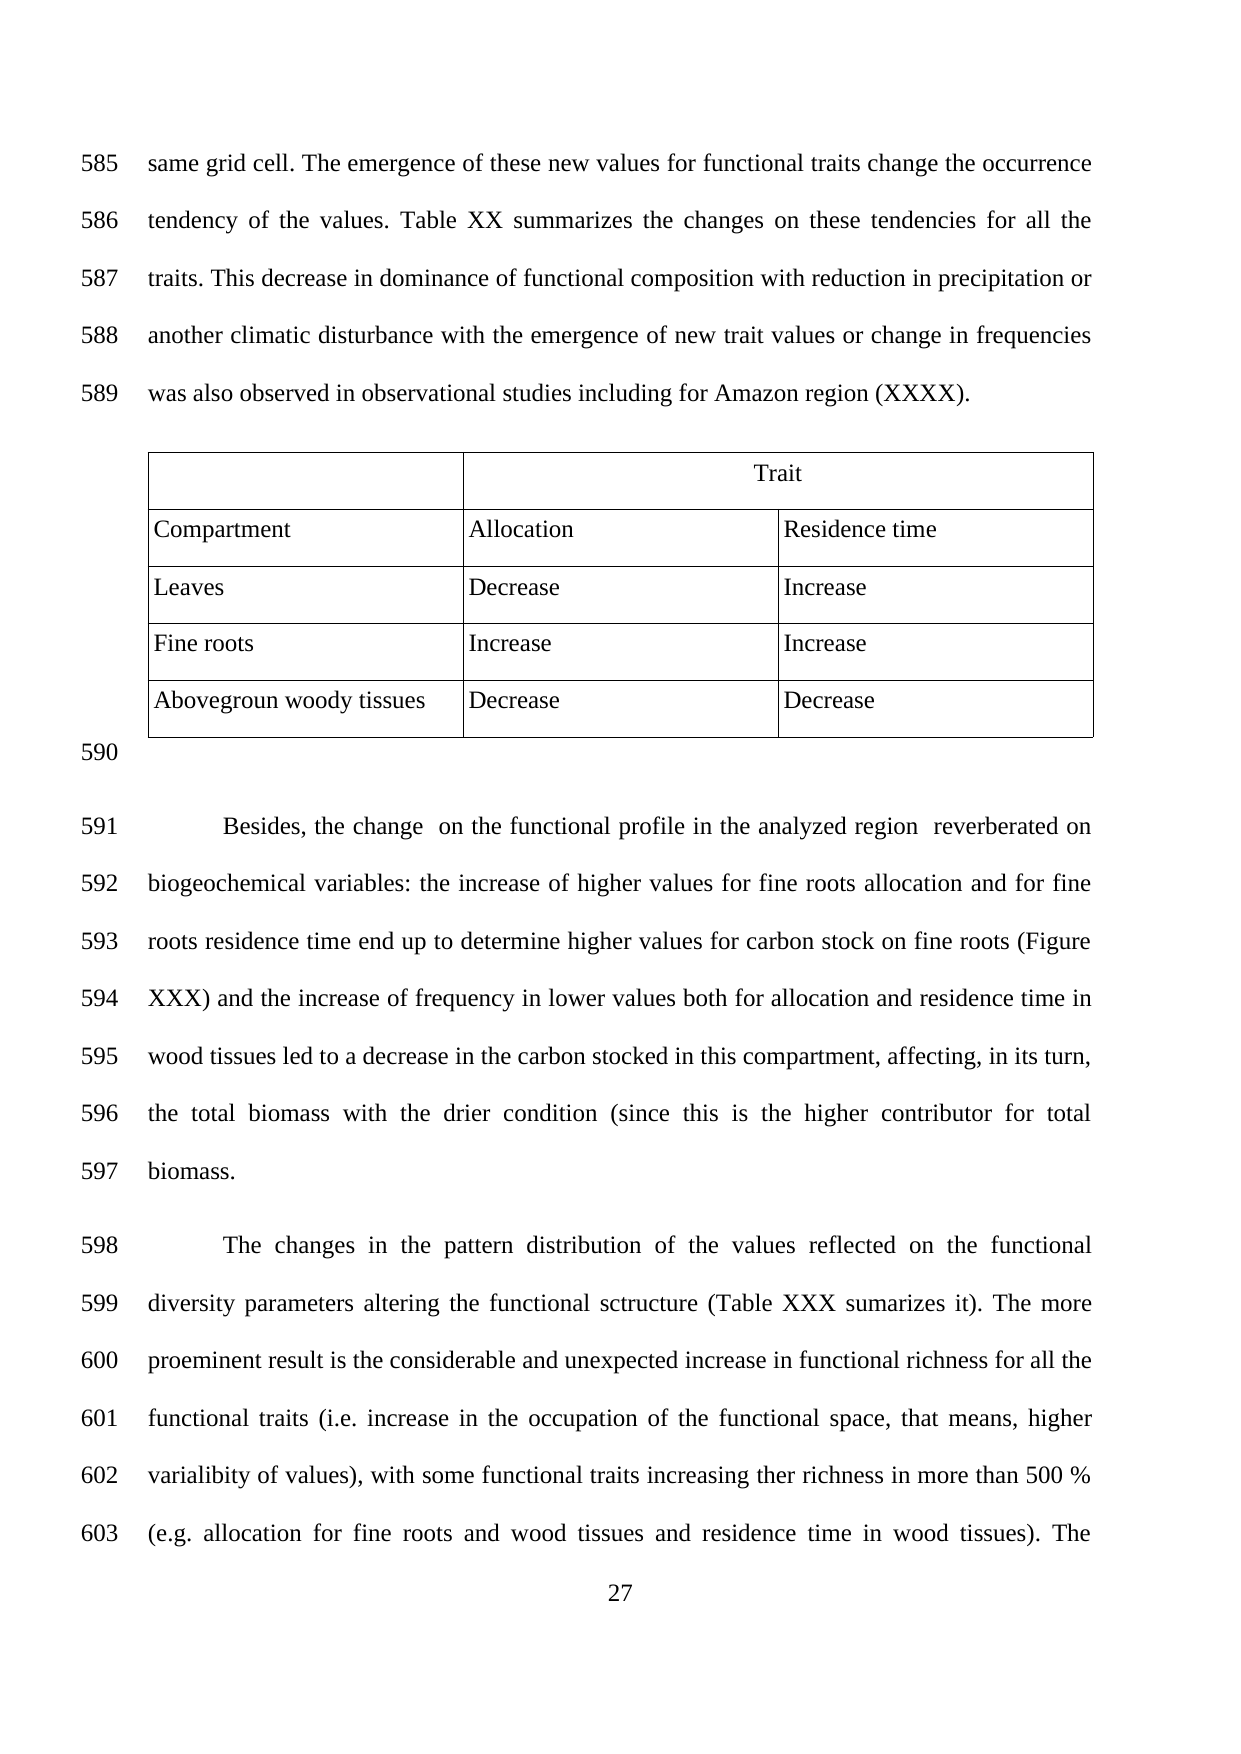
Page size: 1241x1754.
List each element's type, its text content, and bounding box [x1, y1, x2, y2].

text same grid cell. The emergence of these new values for functional traits change the occurrence tendency of the values. Table XX summarizes the changes on these tendencies for all the traits. This decrease in dominance of functional composition with reduction in precipitation or another climatic disturbance with the emergence of new trait values or change in frequencies was also observed in observational studies including for Amazon region (XXXX). [148, 148, 1093, 406]
table_cell Residence time [779, 510, 1093, 566]
text The changes in the pattern distribution of the values reflected on the functional diversity parameters altering the functional sctructure (Table XXX sumarizes it). The more proeminent result is the considerable and unexpected increase in functional richness for all the functional traits (i.e. increase in the occupation of the functional space, that means, higher varialibity of values), with some functional traits increasing ther richness in more than 500 % (e.g. allocation for fine roots and wood tissues and residence time in wood tissues). The [148, 1230, 1093, 1546]
table_cell Allocation [464, 510, 778, 566]
table_header Trait [464, 453, 1093, 509]
table_cell Increase [464, 624, 778, 680]
text Besides, the change on the functional profile in the analyzed region reverberated on biogeochemical variables: the increase of higher values for fine roots allocation and for fine roots residence time end up to determine higher values for carbon stock on fine roots (Figure XXX) and the increase of frequency in lower values both for allocation and residence time in wood tissues led to a decrease in the carbon stocked in this compartment, affecting, in its turn, the total biomass with the drier condition (since this is the higher contributor for total biomass. [148, 811, 1093, 1185]
table_cell Abovegroun woody tissues [149, 681, 463, 737]
table_cell Decrease [464, 567, 778, 623]
table_cell Fine roots [149, 624, 463, 680]
table_cell Compartment [149, 510, 463, 566]
table_cell Decrease [464, 681, 778, 737]
table_cell Increase [779, 624, 1093, 680]
table_cell Increase [779, 567, 1093, 623]
table_cell Leaves [149, 567, 463, 623]
table_header [149, 453, 463, 509]
table_cell Decrease [779, 681, 1093, 737]
